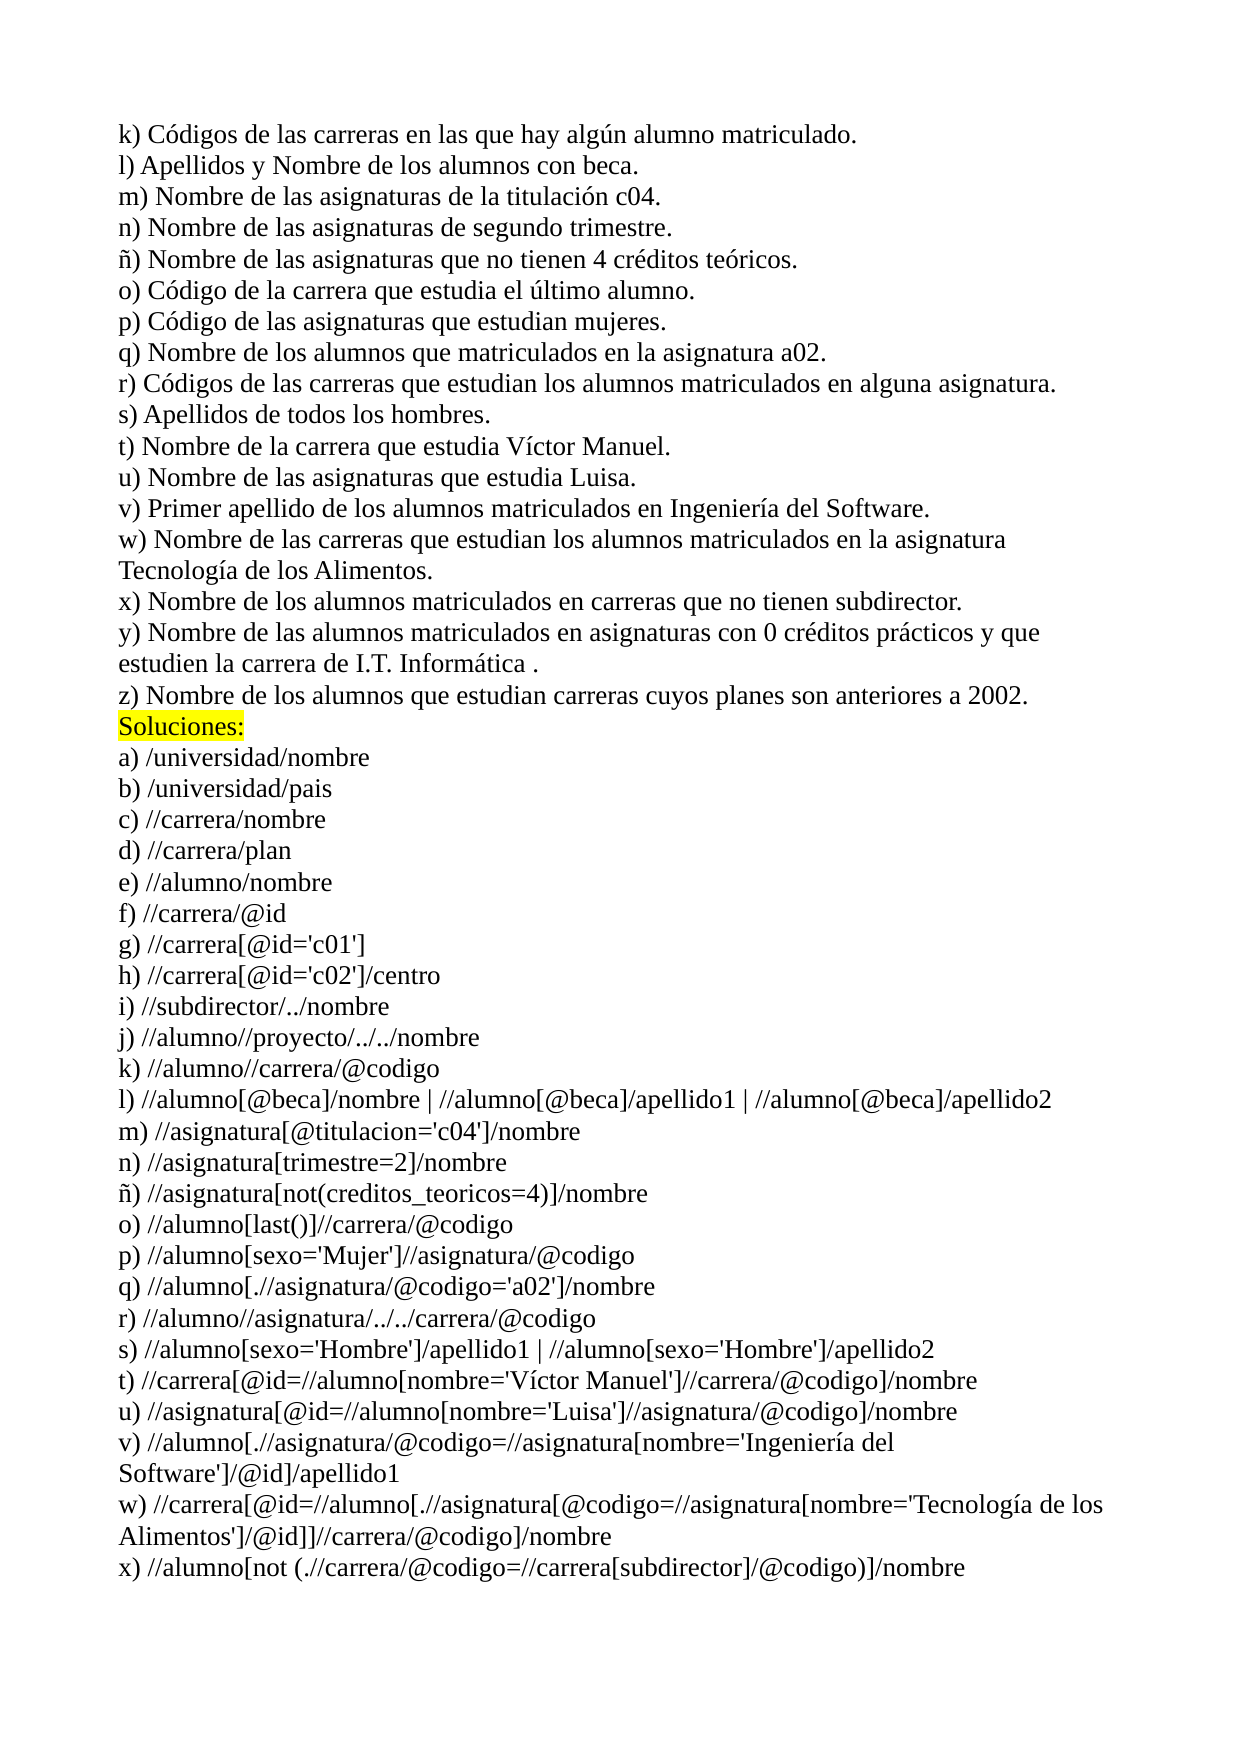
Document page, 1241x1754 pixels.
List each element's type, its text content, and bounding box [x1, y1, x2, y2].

text l) Apellidos y Nombre de los alumnos con beca. [118, 149, 1122, 180]
text k) //alumno//carrera/@codigo [118, 1052, 1122, 1084]
text h) //carrera[@id='c02']/centro [118, 959, 1122, 990]
text i) //subdirector/../nombre [118, 990, 1122, 1021]
text z) Nombre de los alumnos que estudian carreras cuyos planes son anteriores a 2002. [118, 679, 1122, 710]
text v) Primer apellido de los alumnos matriculados en Ingeniería del Software. [118, 492, 1122, 523]
text d) //carrera/plan [118, 834, 1122, 866]
text s) //alumno[sexo='Hombre']/apellido1 | //alumno[sexo='Hombre']/apellido2 [118, 1333, 1122, 1364]
text ñ) //asignatura[not(creditos_teoricos=4)]/nombre [118, 1177, 1122, 1208]
text n) Nombre de las asignaturas de segundo trimestre. [118, 212, 1122, 243]
text t) //carrera[@id=//alumno[nombre='Víctor Manuel']//carrera/@codigo]/nombre [118, 1364, 1122, 1395]
text x) //alumno[not (.//carrera/@codigo=//carrera[subdirector]/@codigo)]/nombre [118, 1551, 1122, 1582]
text y) Nombre de las alumnos matriculados en asignaturas con 0 créditos prácticos y que estudien la carrera de I.T. Informática . [118, 616, 1122, 679]
text t) Nombre de la carrera que estudia Víctor Manuel. [118, 429, 1122, 461]
text q) //alumno[.//asignatura/@codigo='a02']/nombre [118, 1271, 1122, 1302]
text p) Código de las asignaturas que estudian mujeres. [118, 305, 1122, 336]
text u) //asignatura[@id=//alumno[nombre='Luisa']//asignatura/@codigo]/nombre [118, 1395, 1122, 1426]
text f) //carrera/@id [118, 897, 1122, 928]
text o) Código de la carrera que estudia el último alumno. [118, 274, 1122, 305]
text n) //asignatura[trimestre=2]/nombre [118, 1146, 1122, 1177]
text x) Nombre de los alumnos matriculados en carreras que no tienen subdirector. [118, 585, 1122, 616]
text m) Nombre de las asignaturas de la titulación c04. [118, 180, 1122, 212]
text w) //carrera[@id=//alumno[.//asignatura[@codigo=//asignatura[nombre='Tecnología de los Alimentos']/@id]]//carrera/@codigo]/nombre [118, 1488, 1122, 1551]
text g) //carrera[@id='c01'] [118, 928, 1122, 959]
text o) //alumno[last()]//carrera/@codigo [118, 1208, 1122, 1239]
text c) //carrera/nombre [118, 803, 1122, 834]
text u) Nombre de las asignaturas que estudia Luisa. [118, 461, 1122, 492]
text Soluciones: [118, 710, 1122, 741]
text r) Códigos de las carreras que estudian los alumnos matriculados en alguna asignatura. [118, 367, 1122, 398]
text q) Nombre de los alumnos que matriculados en la asignatura a02. [118, 336, 1122, 367]
text ñ) Nombre de las asignaturas que no tienen 4 créditos teóricos. [118, 243, 1122, 274]
text l) //alumno[@beca]/nombre | //alumno[@beca]/apellido1 | //alumno[@beca]/apellido2 [118, 1084, 1122, 1115]
text a) /universidad/nombre [118, 741, 1122, 772]
text k) Códigos de las carreras en las que hay algún alumno matriculado. [118, 118, 1122, 149]
text w) Nombre de las carreras que estudian los alumnos matriculados en la asignatura Tecnología de los Alimentos. [118, 523, 1122, 585]
text r) //alumno//asignatura/../../carrera/@codigo [118, 1302, 1122, 1333]
text j) //alumno//proyecto/../../nombre [118, 1021, 1122, 1052]
text b) /universidad/pais [118, 772, 1122, 803]
text s) Apellidos de todos los hombres. [118, 398, 1122, 429]
text v) //alumno[.//asignatura/@codigo=//asignatura[nombre='Ingeniería del Software']/@id]/apellido1 [118, 1426, 1122, 1488]
text p) //alumno[sexo='Mujer']//asignatura/@codigo [118, 1239, 1122, 1271]
text e) //alumno/nombre [118, 866, 1122, 897]
text m) //asignatura[@titulacion='c04']/nombre [118, 1115, 1122, 1146]
